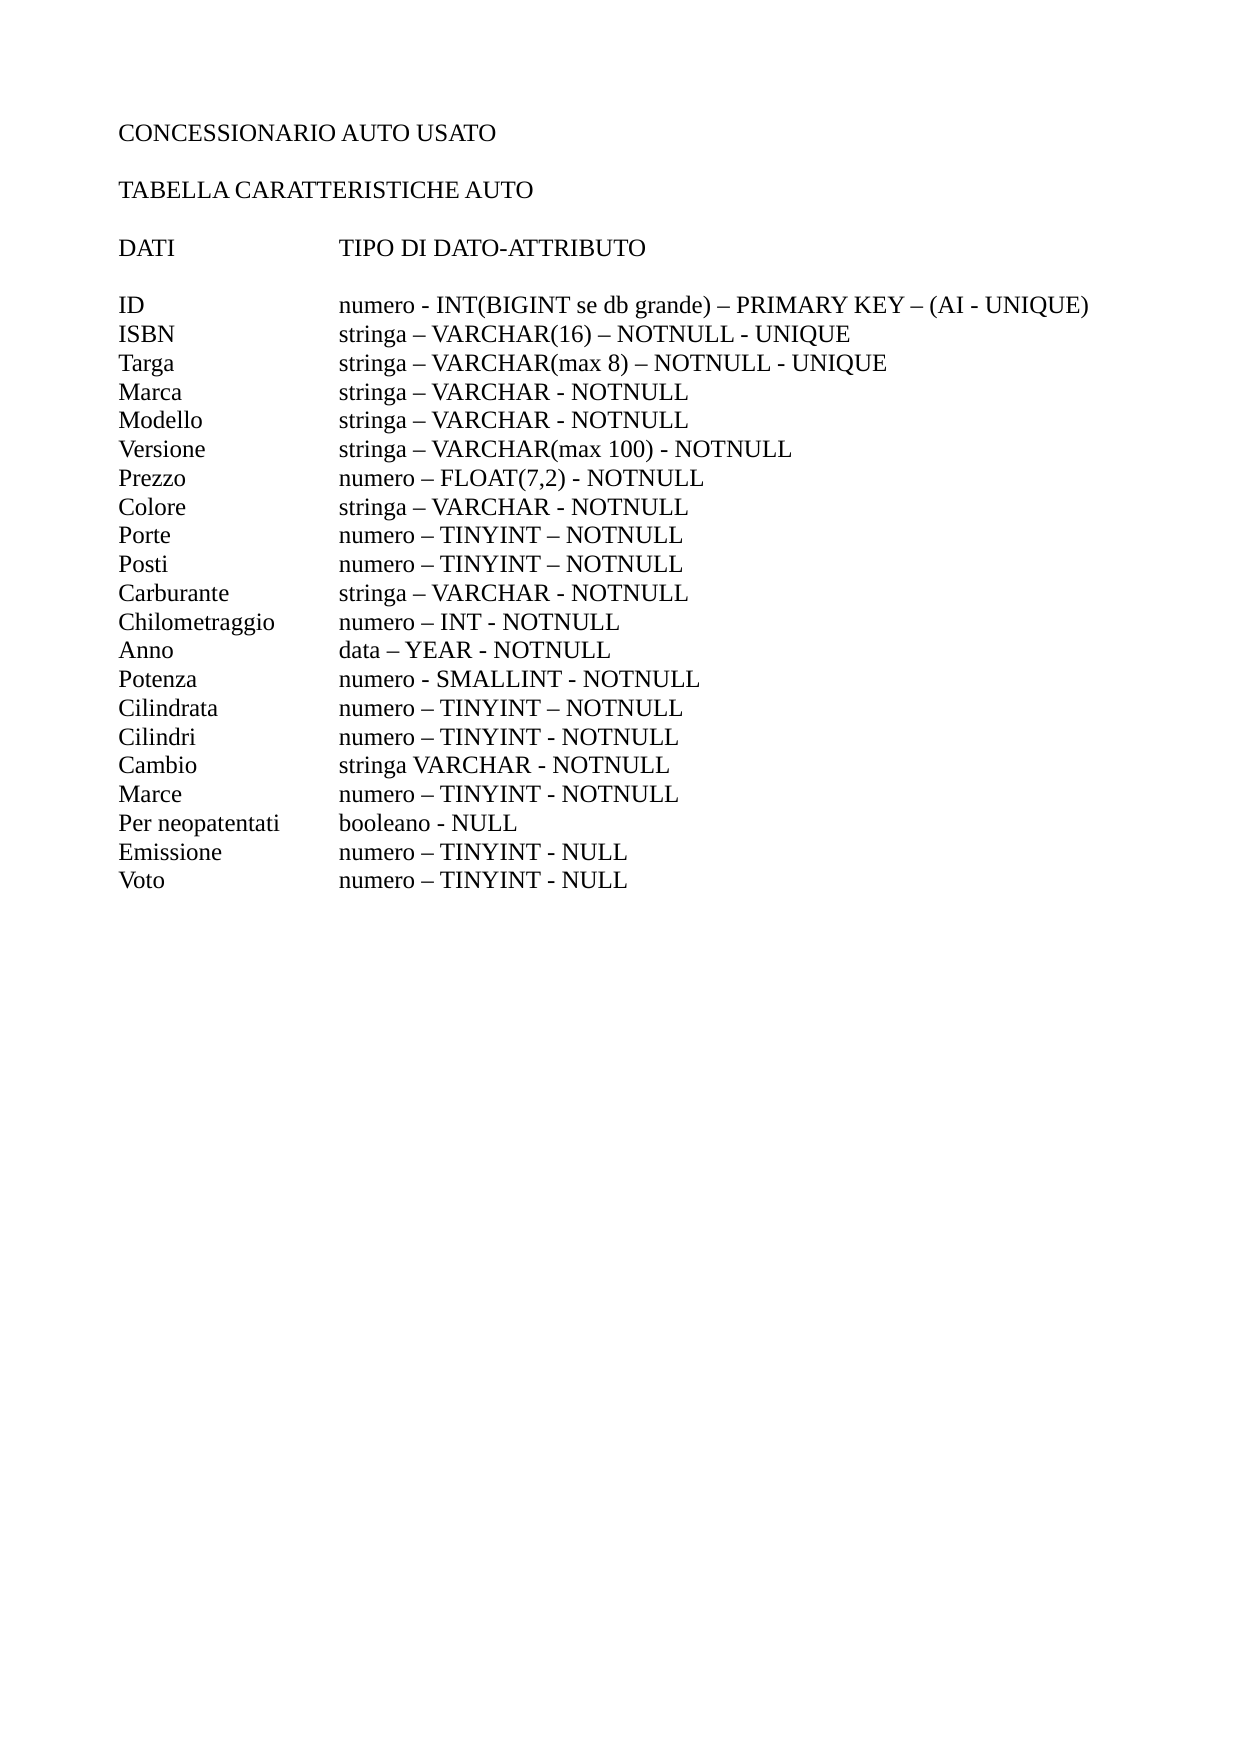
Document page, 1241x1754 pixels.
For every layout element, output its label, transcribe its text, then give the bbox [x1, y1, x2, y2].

text DATI TIPO DI DATO-ATTRIBUTO [118, 233, 1122, 262]
text Carburante stringa – VARCHAR - NOTNULL [118, 578, 1122, 607]
text Porte numero – TINYINT – NOTNULL [118, 521, 1122, 549]
text TABELLA CARATTERISTICHE AUTO [118, 176, 1122, 204]
text Colore stringa – VARCHAR - NOTNULL [118, 492, 1122, 521]
text Marce numero – TINYINT - NOTNULL [118, 779, 1122, 808]
text Targa stringa – VARCHAR(max 8) – NOTNULL - UNIQUE [118, 348, 1122, 377]
text Versione stringa – VARCHAR(max 100) - NOTNULL [118, 434, 1122, 463]
text Posti numero – TINYINT – NOTNULL [118, 549, 1122, 578]
text Per neopatentati booleano - NULL [118, 808, 1122, 837]
text Anno data – YEAR - NOTNULL [118, 636, 1122, 664]
text Cilindri numero – TINYINT - NOTNULL [118, 722, 1122, 751]
text Voto numero – TINYINT - NULL [118, 866, 1122, 894]
text ISBN stringa – VARCHAR(16) – NOTNULL - UNIQUE [118, 319, 1122, 348]
text Cambio stringa VARCHAR - NOTNULL [118, 751, 1122, 779]
text Emissione numero – TINYINT - NULL [118, 837, 1122, 866]
text Chilometraggio numero – INT - NOTNULL [118, 607, 1122, 636]
text Prezzo numero – FLOAT(7,2) - NOTNULL [118, 463, 1122, 492]
text Potenza numero - SMALLINT - NOTNULL [118, 664, 1122, 693]
text Cilindrata numero – TINYINT – NOTNULL [118, 693, 1122, 722]
text CONCESSIONARIO AUTO USATO [118, 118, 1122, 147]
text Marca stringa – VARCHAR - NOTNULL [118, 377, 1122, 406]
text Modello stringa – VARCHAR - NOTNULL [118, 406, 1122, 434]
text ID numero - INT(BIGINT se db grande) – PRIMARY KEY – (AI - UNIQUE) [118, 291, 1122, 319]
